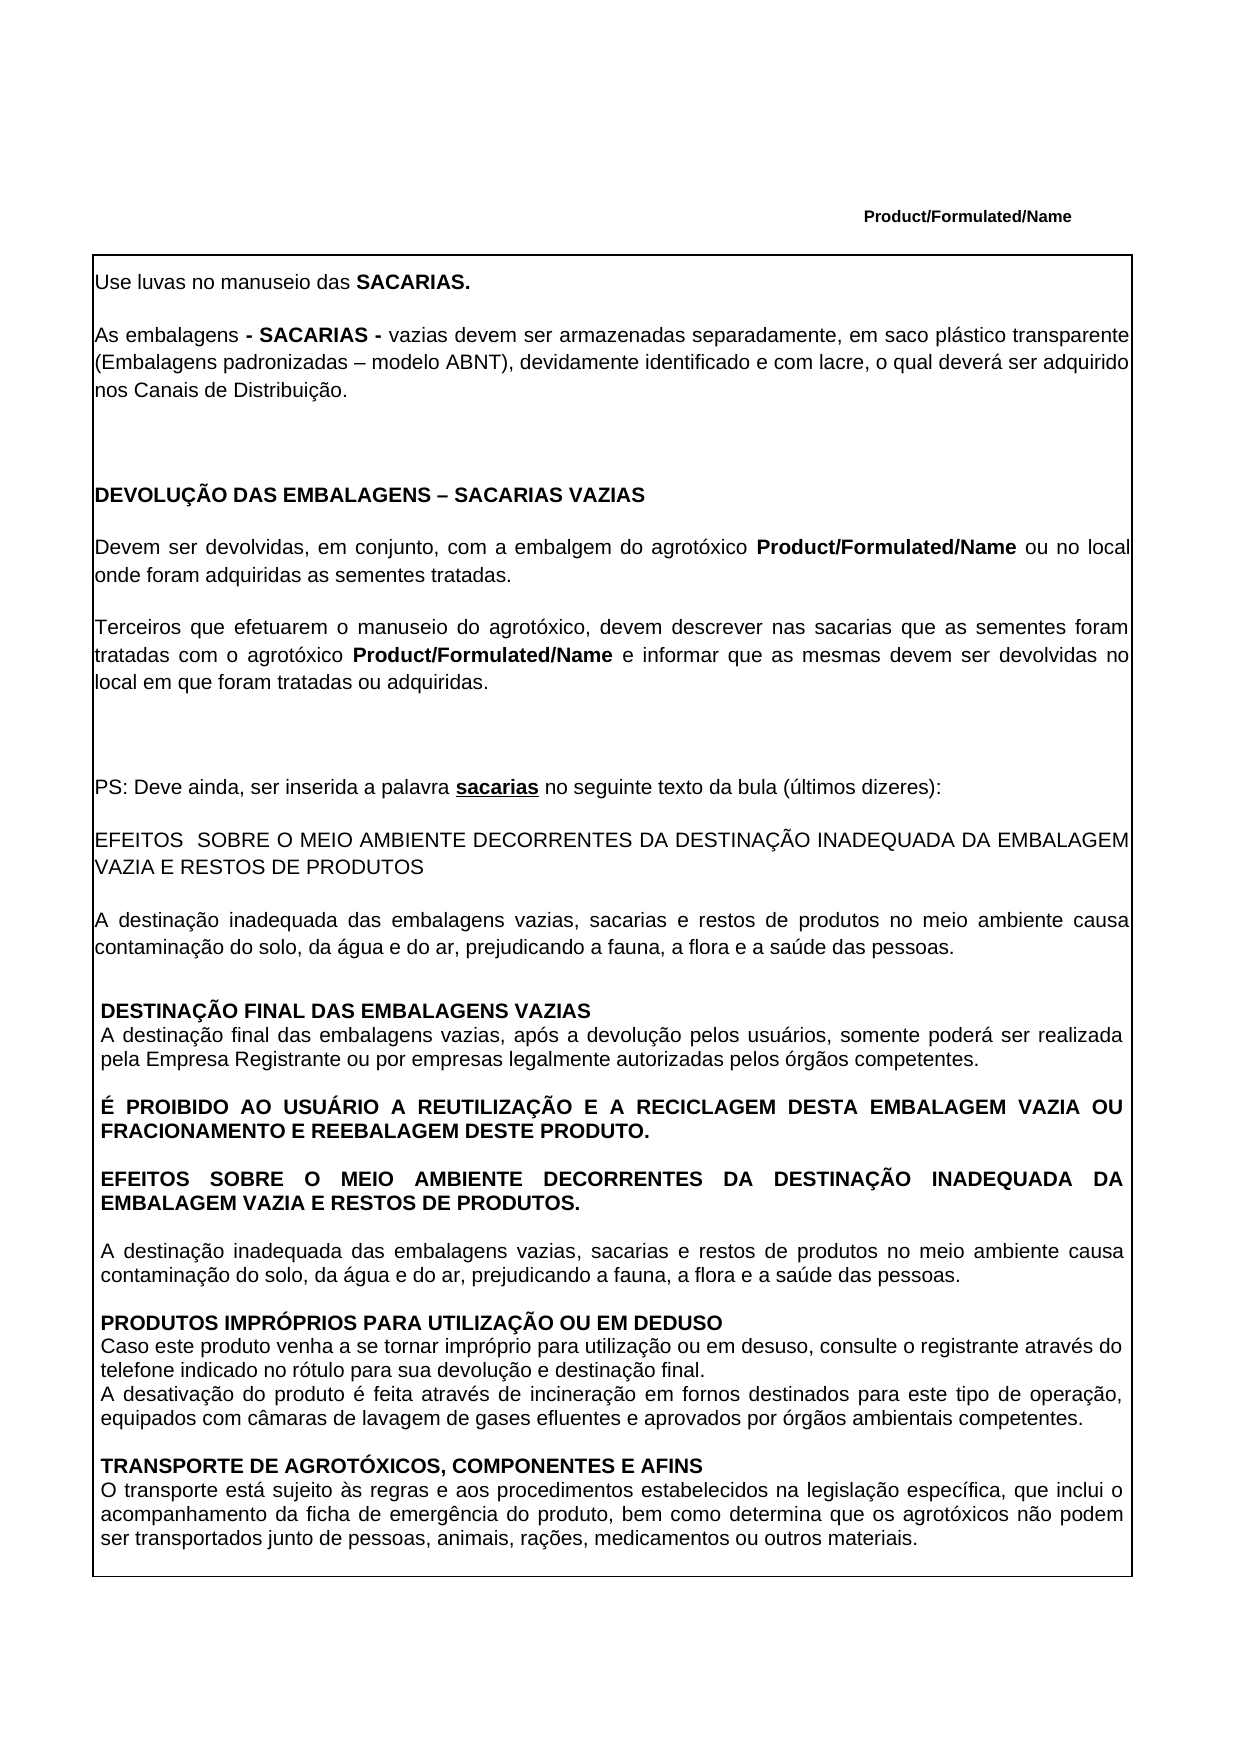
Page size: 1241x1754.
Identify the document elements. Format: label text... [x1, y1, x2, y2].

table_cell Use luvas no manuseio das SACARIAS. As embalagens - SACARIAS - vazias devem ser armazenadas separadamente, em saco plástico transparente (Embalagens padronizadas – modelo ABNT), devidamente identificado e com lacre, o qual deverá ser adquirido nos Canais de Distribuição. DEVOLUÇÃO DAS EMBALAGENS – SACARIAS VAZIAS Devem ser devolvidas, em conjunto, com a embalgem do agrotóxico Product/Formulated/Name ou no local onde foram adquiridas as sementes tratadas. Terceiros que efetuarem o manuseio do agrotóxico, devem descrever nas sacarias que as sementes foram tratadas com o agrotóxico Product/Formulated/Name e informar que as mesmas devem ser devolvidas no local em que foram tratadas ou adquiridas. PS: Deve ainda, ser inserida a palavra sacarias no seguinte texto da bula (últimos dizeres): EFEITOS SOBRE O MEIO AMBIENTE DECORRENTES DA DESTINAÇÃO INADEQUADA DA EMBALAGEM VAZIA E RESTOS DE PRODUTOS A destinação inadequada das embalagens vazias, sacarias e restos de produtos no meio ambiente causa contaminação do solo, da água e do ar, prejudicando a fauna, a flora e a saúde das pessoas. DESTINAÇÃO FINAL DAS EMBALAGENS VAZIAS A destinação final das embalagens vazias, após a devolução pelos usuários, somente poderá ser realizada pela Empresa Registrante ou por empresas legalmente autorizadas pelos órgãos competentes. É PROIBIDO AO USUÁRIO A REUTILIZAÇÃO E A RECICLAGEM DESTA EMBALAGEM VAZIA OU FRACIONAMENTO E REEBALAGEM DESTE PRODUTO. EFEITOS SOBRE O MEIO AMBIENTE DECORRENTES DA DESTINAÇÃO INADEQUADA DA EMBALAGEM VAZIA E RESTOS DE PRODUTOS. A destinação inadequada das embalagens vazias, sacarias e restos de produtos no meio ambiente causa contaminação do solo, da água e do ar, prejudicando a fauna, a flora e a saúde das pessoas. PRODUTOS IMPRÓPRIOS PARA UTILIZAÇÃO OU EM DEDUSO Caso este produto venha a se tornar impróprio para utilização ou em desuso, consulte o registrante através do telefone indicado no rótulo para sua devolução e destinação final. A desativação do produto é feita através de incineração em fornos destinados para este tipo de operação, equipados com câmaras de lavagem de gases efluentes e aprovados por órgãos ambientais competentes. TRANSPORTE DE AGROTÓXICOS, COMPONENTES E AFINS O transporte está sujeito às regras e aos procedimentos estabelecidos na legislação específica, que inclui o acompanhamento da ficha de emergência do produto, bem como determina que os agrotóxicos não podem ser transportados junto de pessoas, animais, rações, medicamentos ou outros materiais. [94, 256, 1131, 1576]
